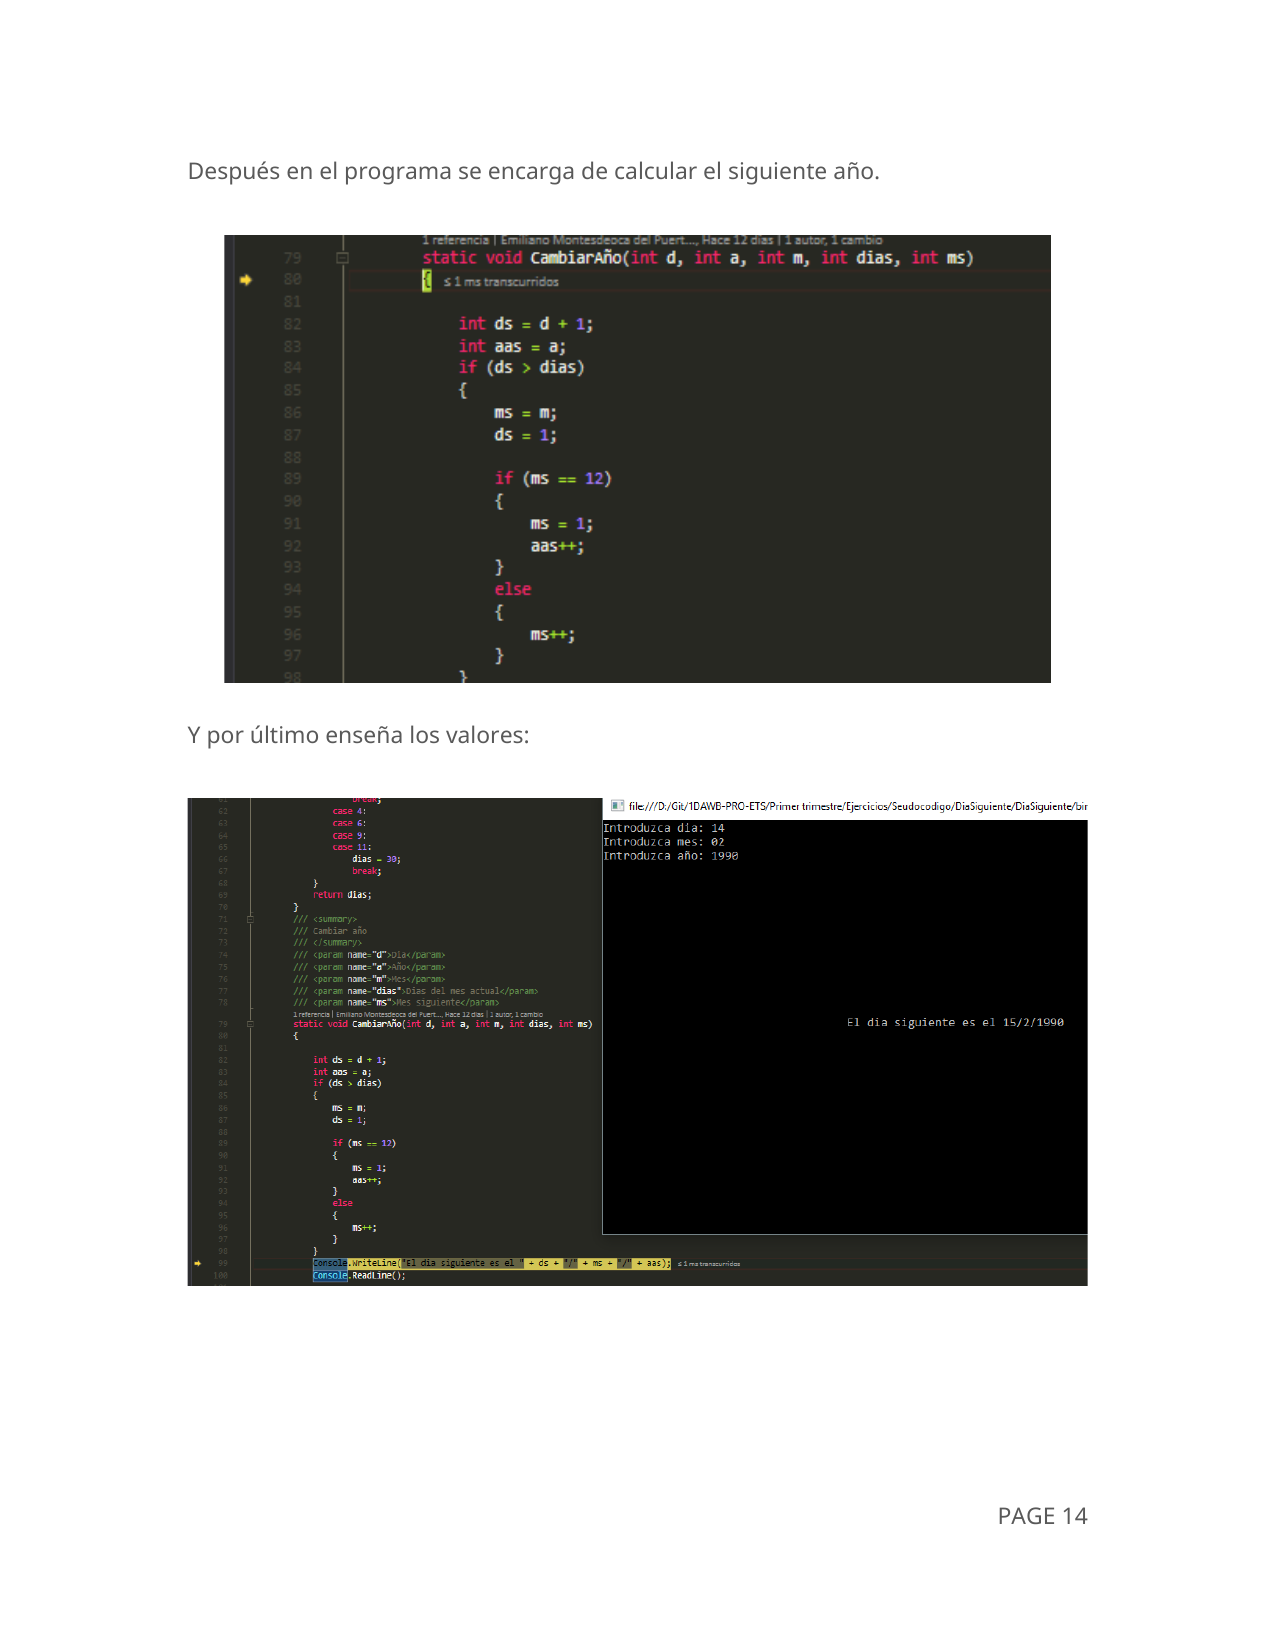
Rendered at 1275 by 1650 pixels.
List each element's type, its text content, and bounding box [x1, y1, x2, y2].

text Después en el programa se encarga de calcular el siguiente año. [187, 155, 1087, 186]
text Y por último enseña los valores: [187, 719, 1087, 750]
